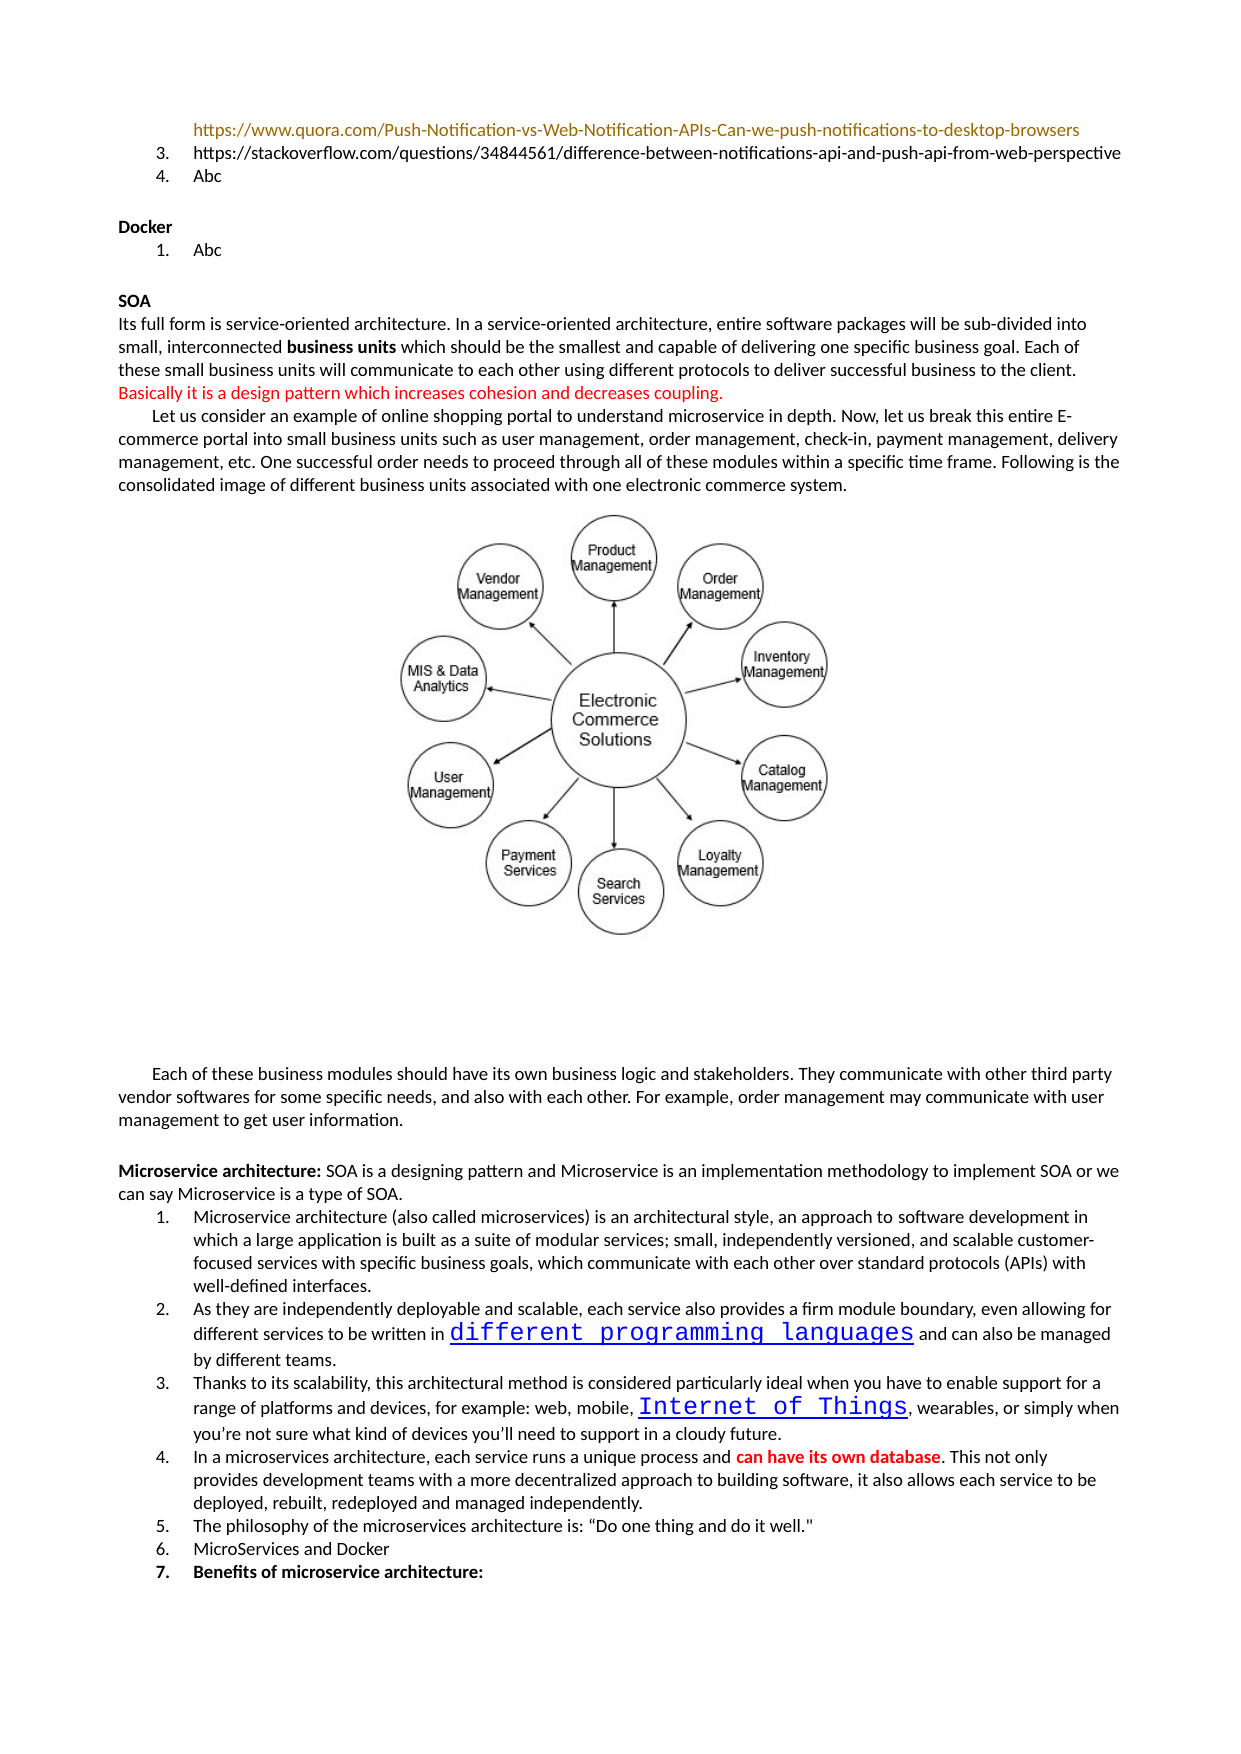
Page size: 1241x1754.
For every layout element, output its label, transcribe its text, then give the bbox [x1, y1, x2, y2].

text SOA [118, 289, 1122, 312]
text Docker [118, 215, 1122, 238]
text Microservice architecture: SOA is a designing pattern and Microservice is an implementation methodology to implement SOA or we can say Microservice is a type of SOA. [118, 1159, 1122, 1205]
list Abc [156, 164, 1122, 187]
picture [345, 495, 895, 949]
list In a microservices architecture, each service runs a unique process and can have its own database. This not only provides development teams with a more decentralized approach to building software, it also allows each service to be deployed, rebuilt, redeployed and managed independently. [156, 1445, 1122, 1514]
list Thanks to its scalability, this architectural method is considered particularly ideal when you have to enable support for a range of platforms and devices, for example: web, mobile, Internet of Things, wearables, or simply when you’re not sure what kind of devices you’ll need to support in a cloudy future. [156, 1371, 1122, 1445]
list Microservice architecture (also called microservices) is an architectural style, an approach to software development in which a large application is built as a suite of modular services; small, independently versioned, and scalable customer-focused services with specific business goals, which communicate with each other over standard protocols (APIs) with well-defined interfaces. [156, 1205, 1122, 1297]
list As they are independently deployable and scalable, each service also provides a firm module boundary, even allowing for different services to be written in different programming languages and can also be managed by different teams. [156, 1297, 1122, 1371]
list MicroServices and Docker [156, 1537, 1122, 1560]
list Abc [156, 238, 1122, 261]
list https://www.quora.com/Push-Notification-vs-Web-Notification-APIs-Can-we-push-notifications-to-desktop-browsers [156, 118, 1122, 141]
list https://stackoverflow.com/questions/34844561/difference-between-notifications-api-and-push-api-from-web-perspective [156, 141, 1122, 164]
list Benefits of microservice architecture: [156, 1560, 1122, 1583]
text Its full form is service-oriented architecture. In a service-oriented architecture, entire software packages will be sub-divided into small, interconnected business units which should be the smallest and capable of delivering one specific business goal. Each of these small business units will communicate to each other using different protocols to deliver successful business to the client. Basically it is a design pattern which increases cohesion and decreases coupling. [118, 312, 1122, 404]
text Each of these business modules should have its own business logic and stakeholders. They communicate with other third party vendor softwares for some specific needs, and also with each other. For example, order management may communicate with user management to get user information. [118, 1062, 1122, 1131]
text Let us consider an example of online shopping portal to understand microservice in depth. Now, let us break this entire E-commerce portal into small business units such as user management, order management, check-in, payment management, delivery management, etc. One successful order needs to proceed through all of these modules within a specific time frame. Following is the consolidated image of different business units associated with one electronic commerce system. [118, 404, 1122, 496]
list The philosophy of the microservices architecture is: “Do one thing and do it well." [156, 1514, 1122, 1537]
